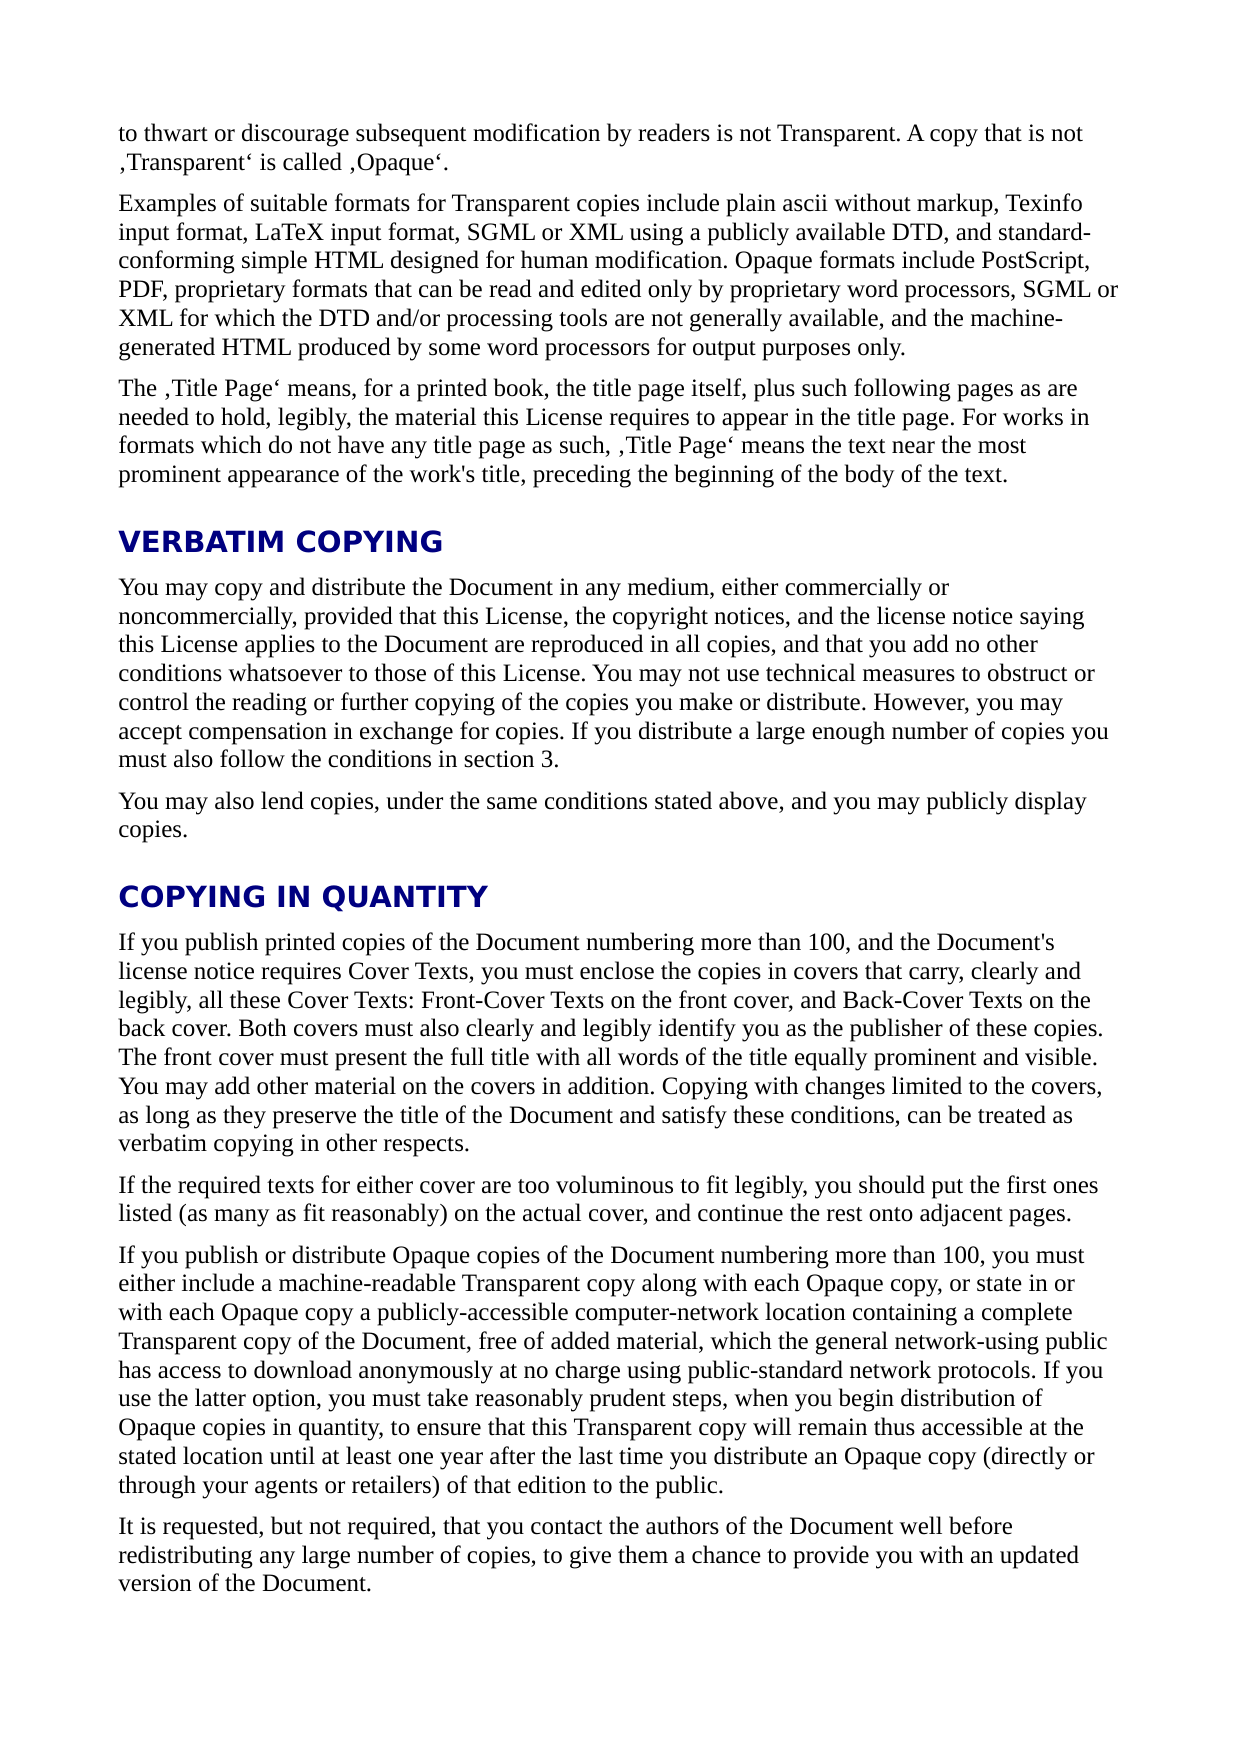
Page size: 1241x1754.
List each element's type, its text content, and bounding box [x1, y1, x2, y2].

text If you publish or distribute Opaque copies of the Document numbering more than 100, you must either include a machine-readable Transparent copy along with each Opaque copy, or state in or with each Opaque copy a publicly-accessible computer-network location containing a complete Transparent copy of the Document, free of added material, which the general network-using public has access to download anonymously at no charge using public-standard network protocols. If you use the latter option, you must take reasonably prudent steps, when you begin distribution of Opaque copies in quantity, to ensure that this Transparent copy will remain thus accessible at the stated location until at least one year after the last time you distribute an Opaque copy (directly or through your agents or retailers) of that edition to the public. [118, 1240, 1122, 1498]
text If the required texts for either cover are too voluminous to fit legibly, you should put the first ones listed (as many as fit reasonably) on the actual cover, and continue the rest onto adjacent pages. [118, 1170, 1122, 1227]
text The ‚Title Page‘ means, for a printed book, the title page itself, plus such following pages as are needed to hold, legibly, the material this License requires to appear in the title page. For works in formats which do not have any title page as such, ‚Title Page‘ means the text near the most prominent appearance of the work's title, preceding the beginning of the body of the text. [118, 373, 1122, 488]
text Examples of suitable formats for Transparent copies include plain ascii without markup, Texinfo input format, LaTeX input format, SGML or XML using a publicly available DTD, and standard-conforming simple HTML designed for human modification. Opaque formats include PostScript, PDF, proprietary formats that can be read and edited only by proprietary word processors, SGML or XML for which the DTD and/or processing tools are not generally available, and the machine-generated HTML produced by some word processors for output purposes only. [118, 188, 1122, 361]
text It is requested, but not required, that you contact the authors of the Document well before redistributing any large number of copies, to give them a chance to provide you with an updated version of the Document. [118, 1511, 1122, 1597]
text You may copy and distribute the Document in any medium, either commercially or noncommercially, provided that this License, the copyright notices, and the license notice saying this License applies to the Document are reproduced in all copies, and that you add no other conditions whatsoever to those of this License. You may not use technical measures to obstruct or control the reading or further copying of the copies you make or distribute. However, you may accept compensation in exchange for copies. If you distribute a large enough number of copies you must also follow the conditions in section 3. [118, 572, 1122, 773]
text If you publish printed copies of the Document numbering more than 100, and the Document's license notice requires Cover Texts, you must enclose the copies in covers that carry, clearly and legibly, all these Cover Texts: Front-Cover Texts on the front cover, and Back-Cover Texts on the back cover. Both covers must also clearly and legibly identify you as the publisher of these copies. The front cover must present the full title with all words of the title equally prominent and visible. You may add other material on the covers in addition. Copying with changes limited to the covers, as long as they preserve the title of the Document and satisfy these conditions, can be treated as verbatim copying in other respects. [118, 927, 1122, 1157]
text to thwart or discourage subsequent modification by readers is not Transparent. A copy that is not ‚Transparent‘ is called ‚Opaque‘. [118, 118, 1122, 176]
subtitle VERBATIM COPYING [118, 526, 1122, 559]
subtitle COPYING IN QUANTITY [118, 881, 1122, 915]
text You may also lend copies, under the same conditions stated above, and you may publicly display copies. [118, 786, 1122, 843]
